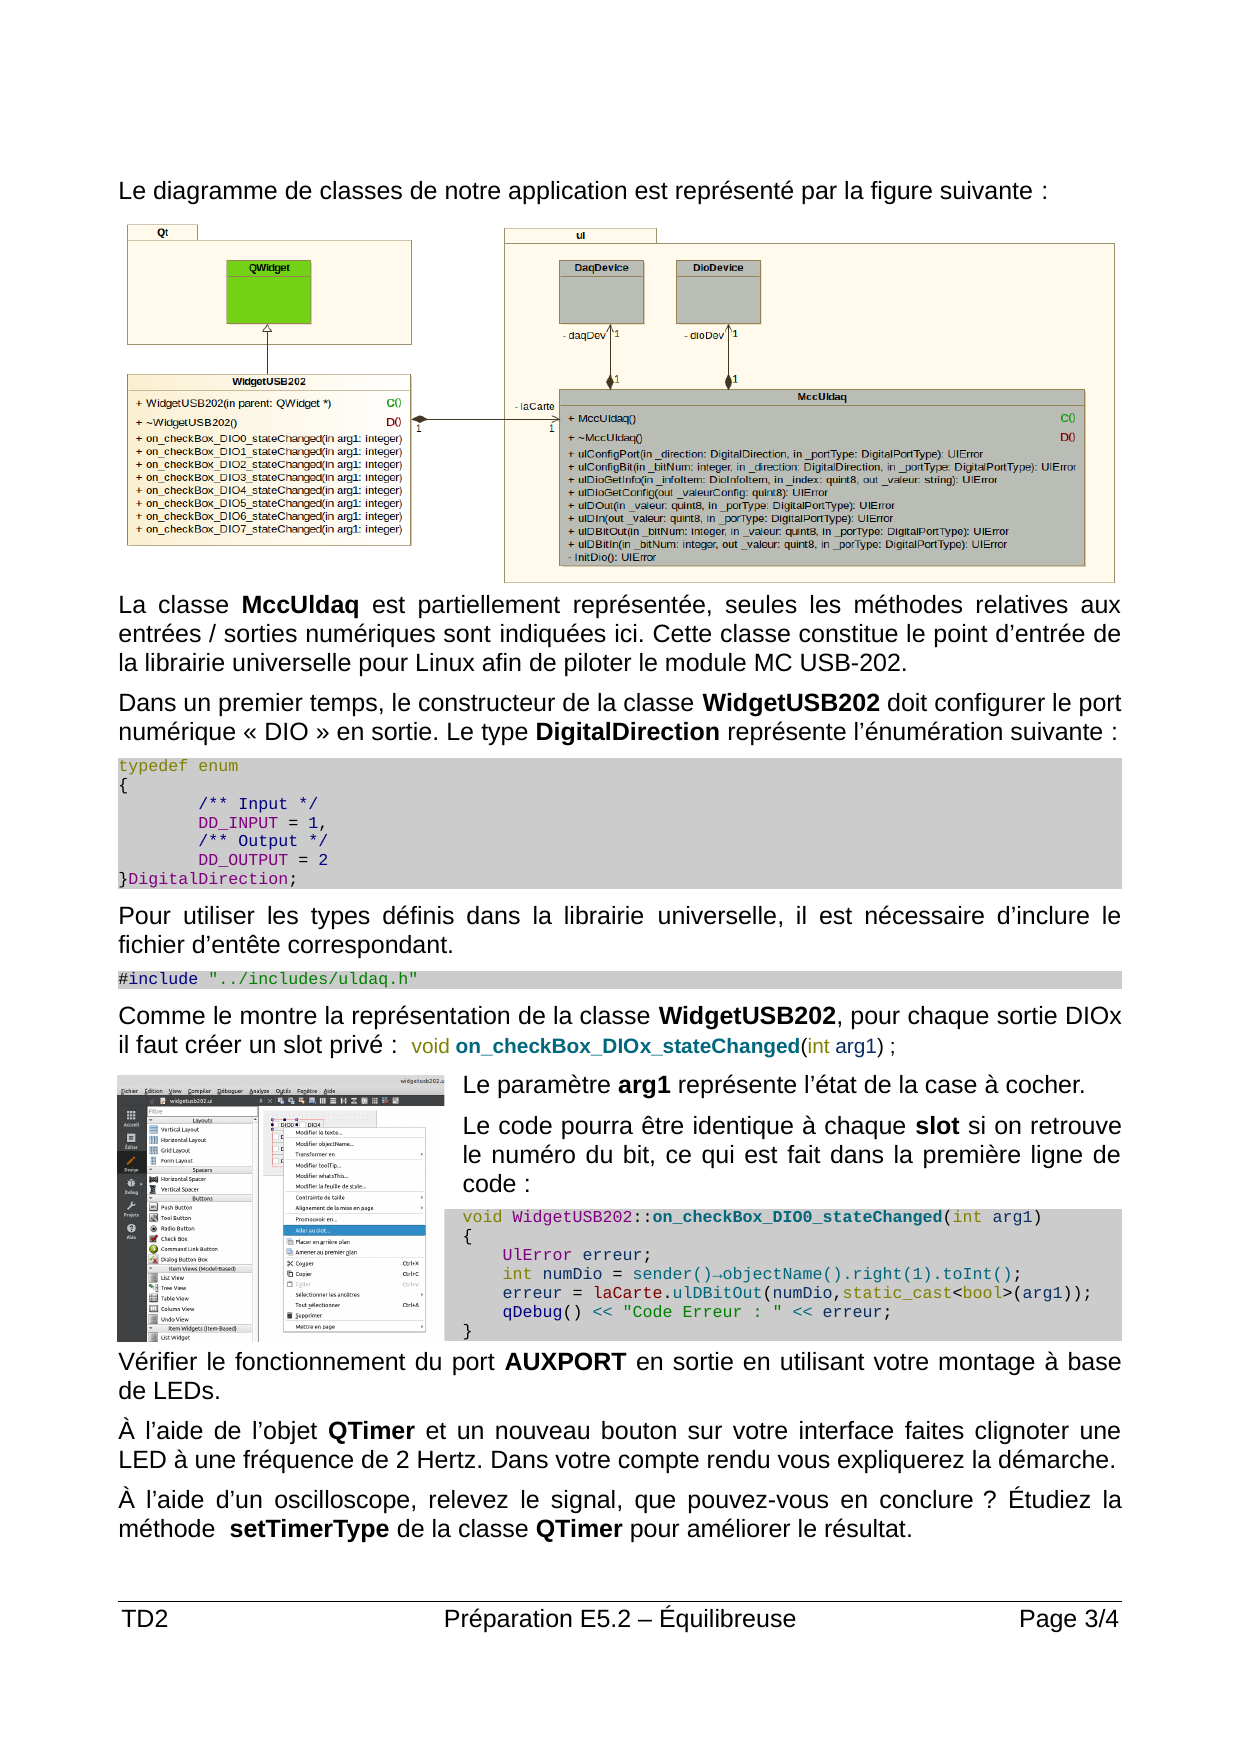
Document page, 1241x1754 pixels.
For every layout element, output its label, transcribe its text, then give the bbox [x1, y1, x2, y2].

text { [445, 1228, 1122, 1247]
text #include "../includes/uldaq.h" [118, 971, 1122, 989]
text DD_INPUT = 1, [118, 814, 1122, 833]
text À l’aide de l’objet QTimer et un nouveau bouton sur votre interface faites clignoter une LED à une fréquence de 2 Hertz. Dans votre compte rendu vous expliquerez la démarche. [118, 1416, 1122, 1474]
text /** Output */ [118, 833, 1122, 852]
text Pour utiliser les types définis dans la librairie universelle, il est nécessaire d’inclure le fichier d’entête correspondant. [118, 901, 1122, 959]
picture [118, 216, 1123, 591]
text Comme le montre la représentation de la classe WidgetUSB202, pour chaque sortie DIOx il faut créer un slot privé : void on_checkBox_DIOx_stateChanged(int arg1) ; [118, 1001, 1122, 1059]
text Dans un premier temps, le constructeur de la classe WidgetUSB202 doit configurer le port numérique « DIO » en sortie. Le type DigitalDirection représente l’énumération suivante : [118, 688, 1122, 746]
text DD_OUTPUT = 2 [118, 852, 1122, 871]
text }DigitalDirection; [118, 871, 1122, 889]
text erreur = laCarte.ulDBitOut(numDio,static_cast<bool>(arg1)); [445, 1284, 1122, 1303]
text int numDio = sender()→objectName().right(1).toInt(); [445, 1266, 1122, 1284]
text Le code pourra être identique à chaque slot si on retrouve le numéro du bit, ce qui est fait dans la première ligne de code : [445, 1111, 1122, 1197]
text { [118, 776, 1122, 795]
text Le paramètre arg1 représente l’état de la case à cocher. [118, 1071, 1122, 1099]
text Vérifier le fonctionnement du port AUXPORT en sortie en utilisant votre montage à base de LEDs. [118, 1347, 1122, 1404]
picture [117, 1075, 445, 1342]
text Le diagramme de classes de notre application est représenté par la figure suivante : [118, 176, 1122, 205]
text /** Input */ [118, 795, 1122, 814]
text typedef enum [118, 758, 1122, 776]
text UlError erreur; [445, 1247, 1122, 1266]
text La classe MccUldaq est partiellement représentée, seules les méthodes relatives aux entrées / sorties numériques sont indiquées ici. Cette classe constitue le point d’entrée de la librairie universelle pour Linux afin de piloter le module MC USB-202. [118, 591, 1122, 677]
text qDebug() << "Code Erreur : " << erreur; [445, 1303, 1122, 1322]
text À l’aide d’un oscilloscope, relevez le signal, que pouvez-vous en conclure ? Étudiez la méthode setTimerType de la classe QTimer pour améliorer le résultat. [118, 1486, 1122, 1543]
text void WidgetUSB202::on_checkBox_DIO0_stateChanged(int arg1) [445, 1209, 1122, 1228]
text } [445, 1322, 1122, 1341]
